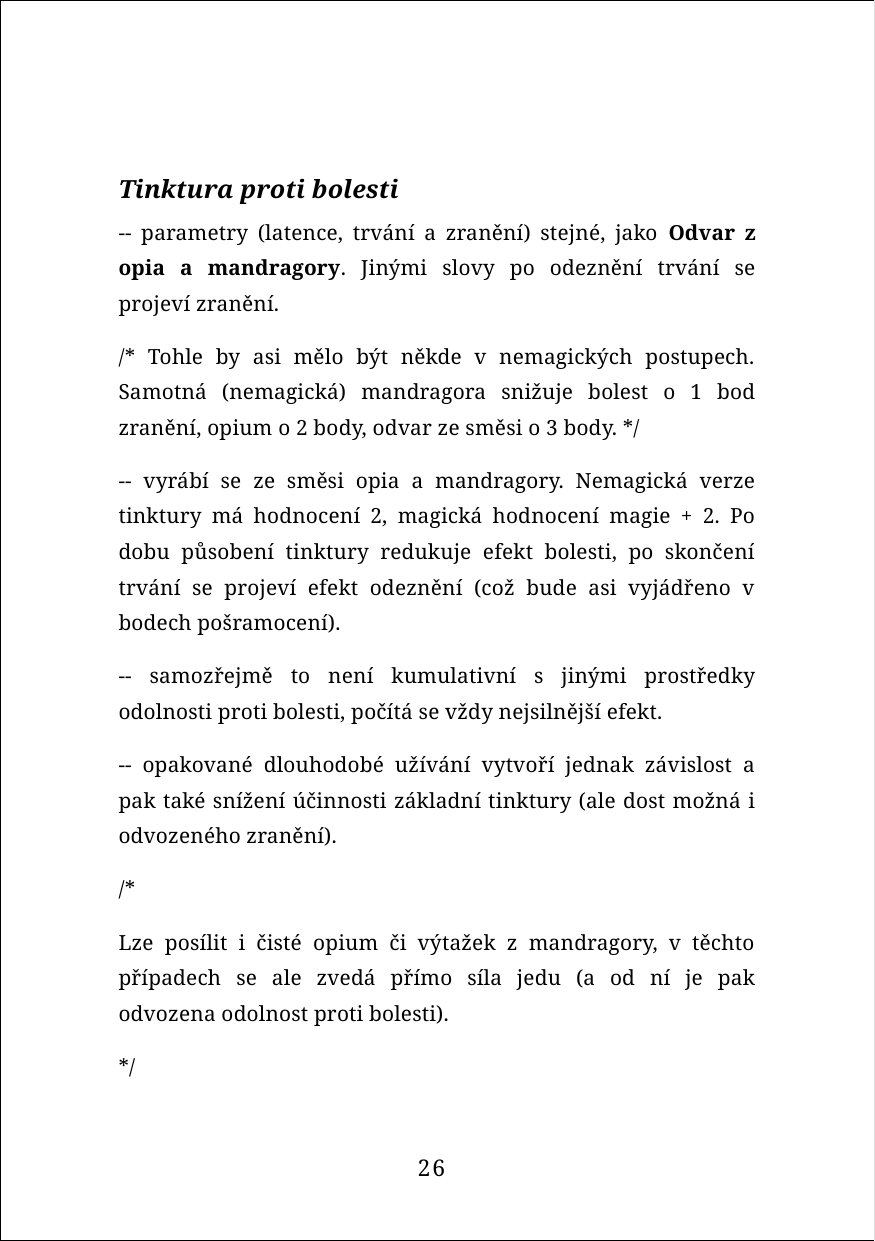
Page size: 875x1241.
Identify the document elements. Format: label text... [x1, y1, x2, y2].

text -- opakované dlouhodobé užívání vytvoří jednak závislost a pak také snížení účinnosti základní tinktury (ale dost možná i odvozeného zranění). [118, 750, 756, 850]
text -- parametry (latence, trvání a zranění) stejné, jako Odvar z opia a mandragory. Jinými slovy po odeznění trvání se projeví zranění. [118, 218, 756, 317]
subtitle Tinktura proti bolesti [118, 172, 756, 206]
text -- samozřejmě to není kumulativní s jinými prostředky odolnosti proti bolesti, počítá se vždy nejsilnější efekt. [118, 661, 756, 725]
text /* [118, 874, 756, 903]
text /* Tohle by asi mělo být někde v nemagických postupech. Samotná (nemagická) mandragora snižuje bolest o 1 bod zranění, opium o 2 body, odvar ze směsi o 3 body. */ [118, 342, 756, 441]
text Lze posílit i čisté opium či výtažek z mandragory, v těchto případech se ale zvedá přímo síla jedu (a od ní je pak odvozena odolnost proti bolesti). [118, 928, 756, 1027]
text */ [118, 1052, 756, 1080]
text -- vyrábí se ze směsi opia a mandragory. Nemagická verze tinktury má hodnocení 2, magická hodnocení magie + 2. Po dobu působení tinktury redukuje efekt bolesti, po skončení trvání se projeví efekt odeznění (což bude asi vyjádřeno v bodech pošramocení). [118, 466, 756, 637]
